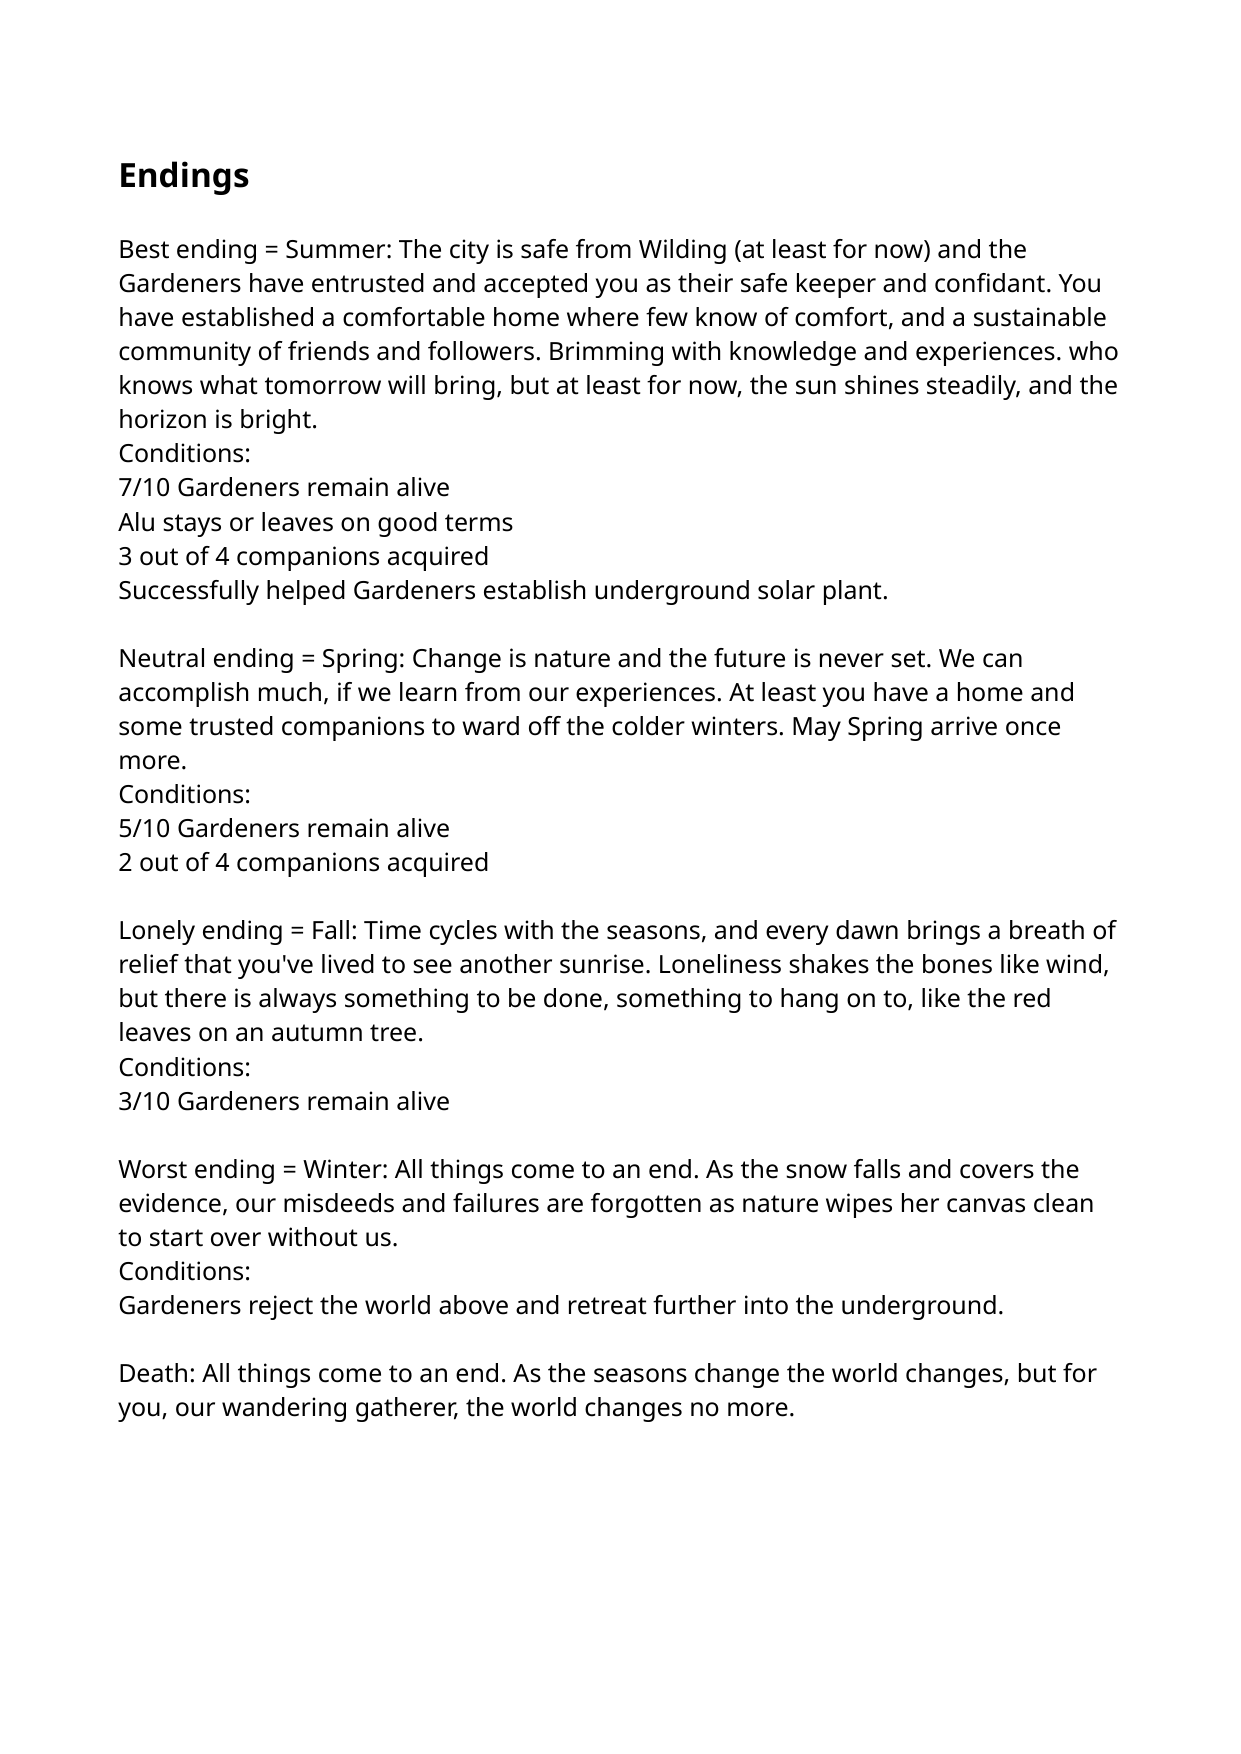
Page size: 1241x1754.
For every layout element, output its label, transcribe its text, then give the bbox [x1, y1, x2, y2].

text Conditions: [118, 1253, 1122, 1288]
text 3/10 Gardeners remain alive [118, 1083, 1122, 1151]
text Endings [118, 152, 1122, 198]
text Conditions: [118, 1049, 1122, 1083]
text 3 out of 4 companions acquired [118, 538, 1122, 572]
text Neutral ending = Spring: Change is nature and the future is never set. We can accomplish much, if we learn from our experiences. At least you have a home and some trusted companions to ward off the colder winters. May Spring arrive once more. Conditions: 5/10 Gardeners remain alive 2 out of 4 companions acquired [118, 640, 1122, 879]
text Best ending = Summer: The city is safe from Wilding (at least for now) and the Gardeners have entrusted and accepted you as their safe keeper and confidant. You have established a comfortable home where few know of comfort, and a sustainable community of friends and followers. Brimming with knowledge and experiences. who knows what tomorrow will bring, but at least for now, the sun shines steadily, and the horizon is bright. [118, 198, 1122, 436]
text Conditions: 7/10 Gardeners remain alive Alu stays or leaves on good terms [118, 436, 1122, 538]
text Gardeners reject the world above and retreat further into the underground. Death: All things come to an end. As the seasons change the world changes, but for you, our wandering gatherer, the world changes no more. [118, 1288, 1122, 1424]
text Worst ending = Winter: All things come to an end. As the snow falls and covers the evidence, our misdeeds and failures are forgotten as nature wipes her canvas clean to start over without us. [118, 1151, 1122, 1253]
text Lonely ending = Fall: Time cycles with the seasons, and every dawn brings a breath of relief that you've lived to see another sunrise. Loneliness shakes the bones like wind, but there is always something to be done, something to hang on to, like the red leaves on an autumn tree. [118, 913, 1122, 1049]
text Successfully helped Gardeners establish underground solar plant. [118, 572, 1122, 606]
